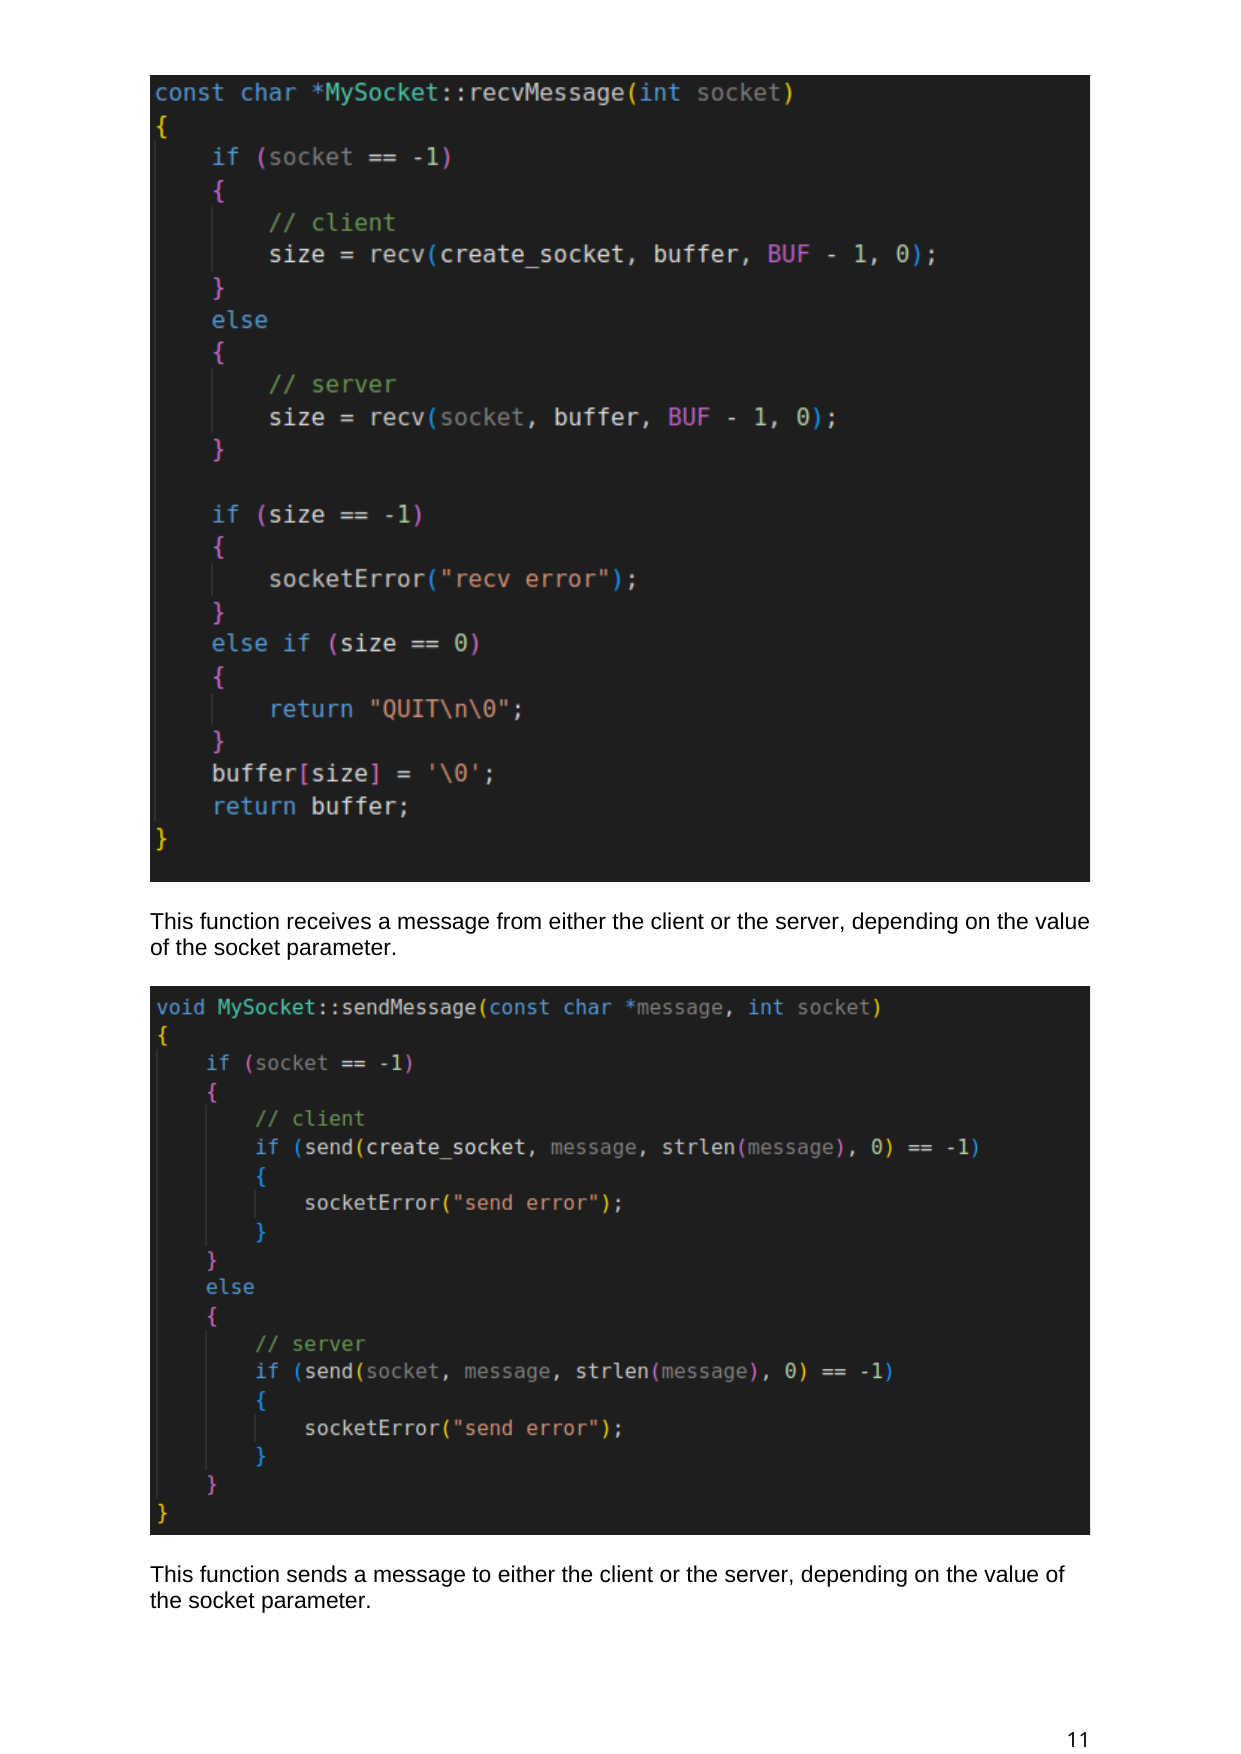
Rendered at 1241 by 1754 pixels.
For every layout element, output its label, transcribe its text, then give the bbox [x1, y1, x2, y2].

text This function receives a message from either the client or the server, depending on the value of the socket parameter. [150, 908, 1090, 960]
picture [150, 75, 1091, 882]
picture [150, 986, 1091, 1535]
text This function sends a message to either the client or the server, depending on the value of the socket parameter. [150, 1561, 1090, 1614]
